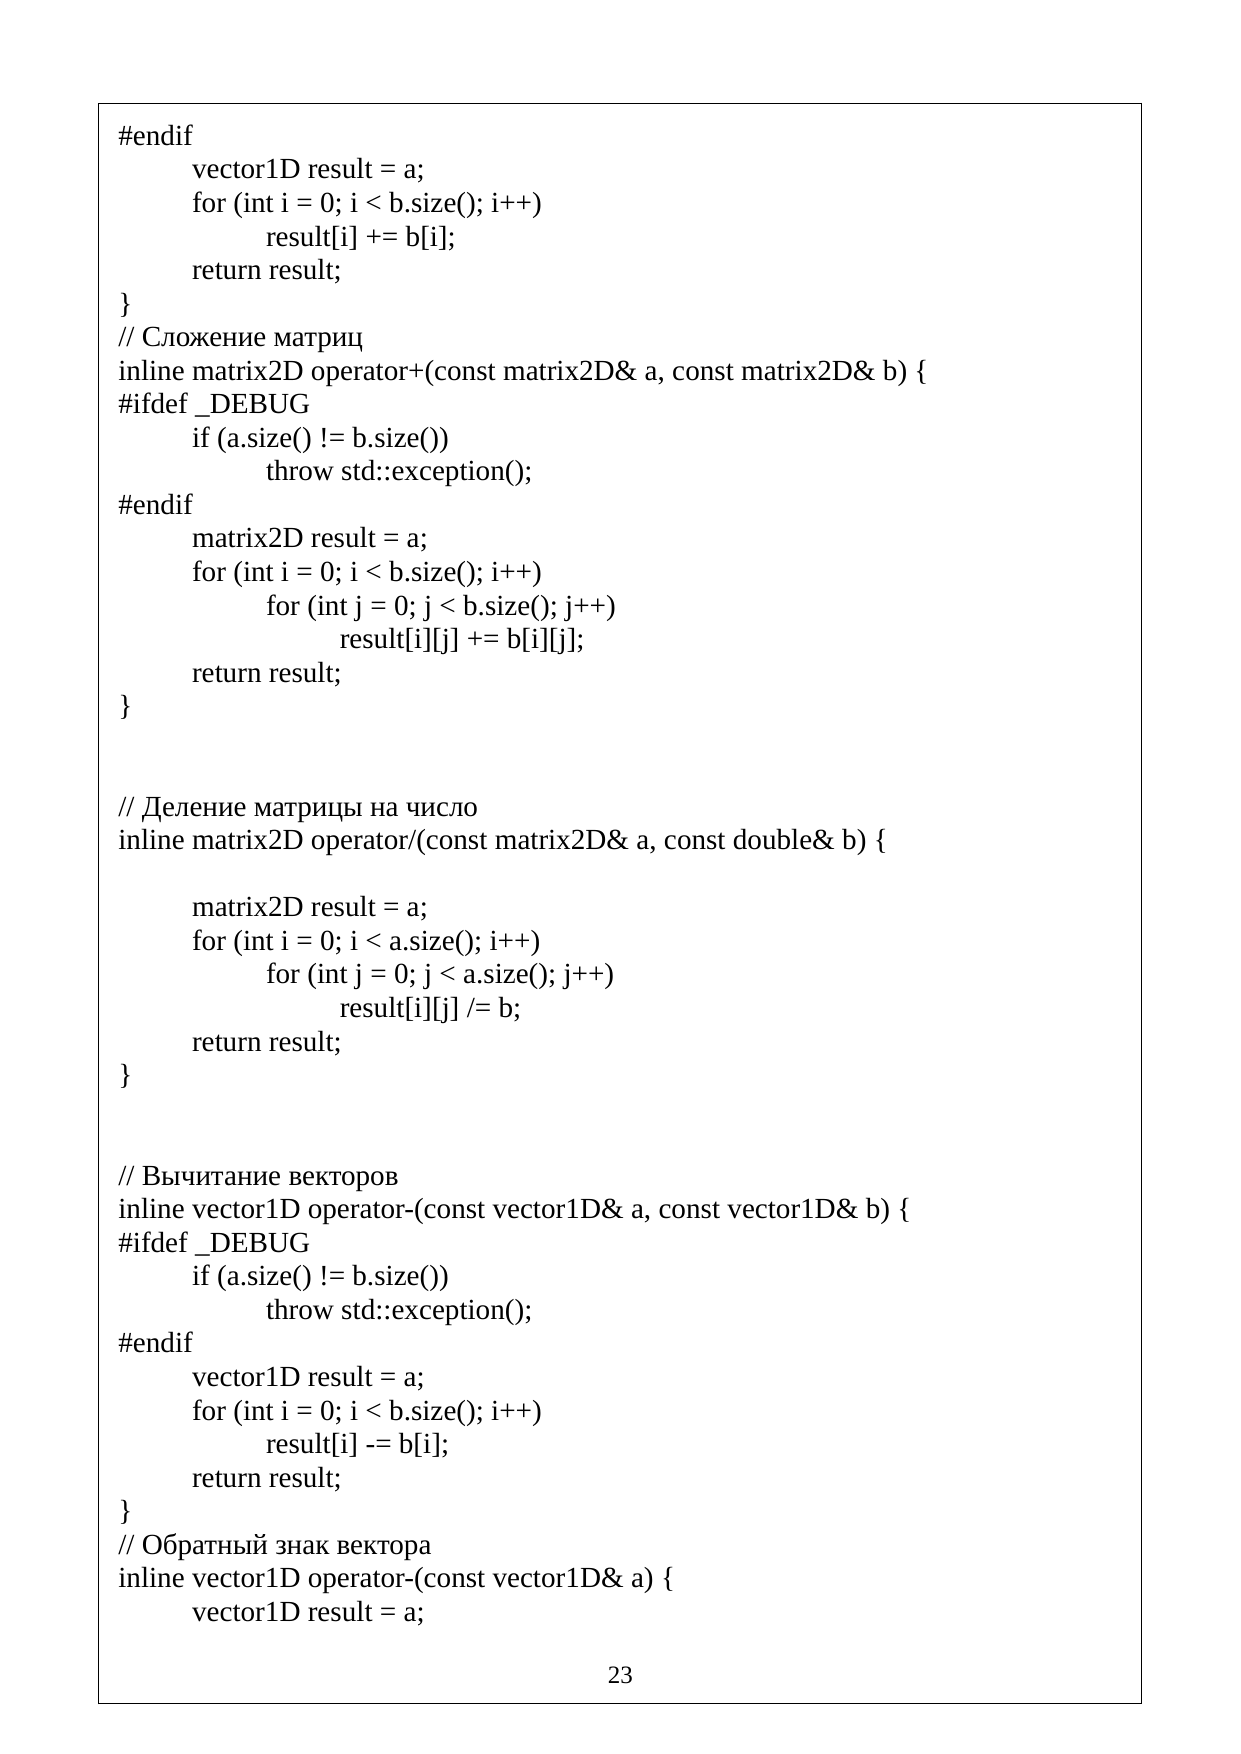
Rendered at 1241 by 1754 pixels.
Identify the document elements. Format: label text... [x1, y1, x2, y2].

text throw std::exception(); [118, 1292, 1122, 1326]
text result[i][j] /= b; [118, 990, 1122, 1024]
text #ifdef _DEBUG [118, 386, 1122, 420]
text inline matrix2D operator+(const matrix2D& a, const matrix2D& b) { [118, 353, 1122, 386]
text } [118, 1057, 1122, 1091]
text result[i][j] += b[i][j]; [118, 621, 1122, 655]
text if (a.size() != b.size()) [118, 1258, 1122, 1292]
text inline vector1D operator-(const vector1D& a, const vector1D& b) { [118, 1191, 1122, 1225]
text inline matrix2D operator/(const matrix2D& a, const double& b) { [118, 822, 1122, 856]
text for (int j = 0; j < b.size(); j++) [118, 588, 1122, 621]
text #ifdef _DEBUG [118, 1225, 1122, 1258]
text for (int j = 0; j < a.size(); j++) [118, 957, 1122, 990]
text return result; [118, 1024, 1122, 1057]
text return result; [118, 1460, 1122, 1493]
text if (a.size() != b.size()) [118, 420, 1122, 453]
text for (int i = 0; i < a.size(); i++) [118, 923, 1122, 957]
text inline vector1D operator-(const vector1D& a) { [118, 1560, 1122, 1594]
text } [118, 688, 1122, 722]
text vector1D result = a; [118, 1359, 1122, 1393]
text // Деление матрицы на число [118, 789, 1122, 822]
text // Вычитание векторов [118, 1158, 1122, 1191]
text matrix2D result = a; [118, 889, 1122, 923]
text for (int i = 0; i < b.size(); i++) [118, 554, 1122, 588]
text result[i] -= b[i]; [118, 1426, 1122, 1460]
text return result; [118, 252, 1122, 286]
text // Сложение матриц [118, 319, 1122, 353]
text #endif [118, 1326, 1122, 1359]
text #endif [118, 118, 1122, 152]
text } [118, 1493, 1122, 1527]
text for (int i = 0; i < b.size(); i++) [118, 185, 1122, 219]
text // Обратный знак вектора [118, 1527, 1122, 1560]
text matrix2D result = a; [118, 521, 1122, 554]
text #endif [118, 487, 1122, 521]
text result[i] += b[i]; [118, 219, 1122, 252]
text } [118, 286, 1122, 319]
text throw std::exception(); [118, 453, 1122, 487]
text vector1D result = a; [118, 1594, 1122, 1627]
text for (int i = 0; i < b.size(); i++) [118, 1393, 1122, 1426]
text vector1D result = a; [118, 152, 1122, 185]
text return result; [118, 655, 1122, 688]
